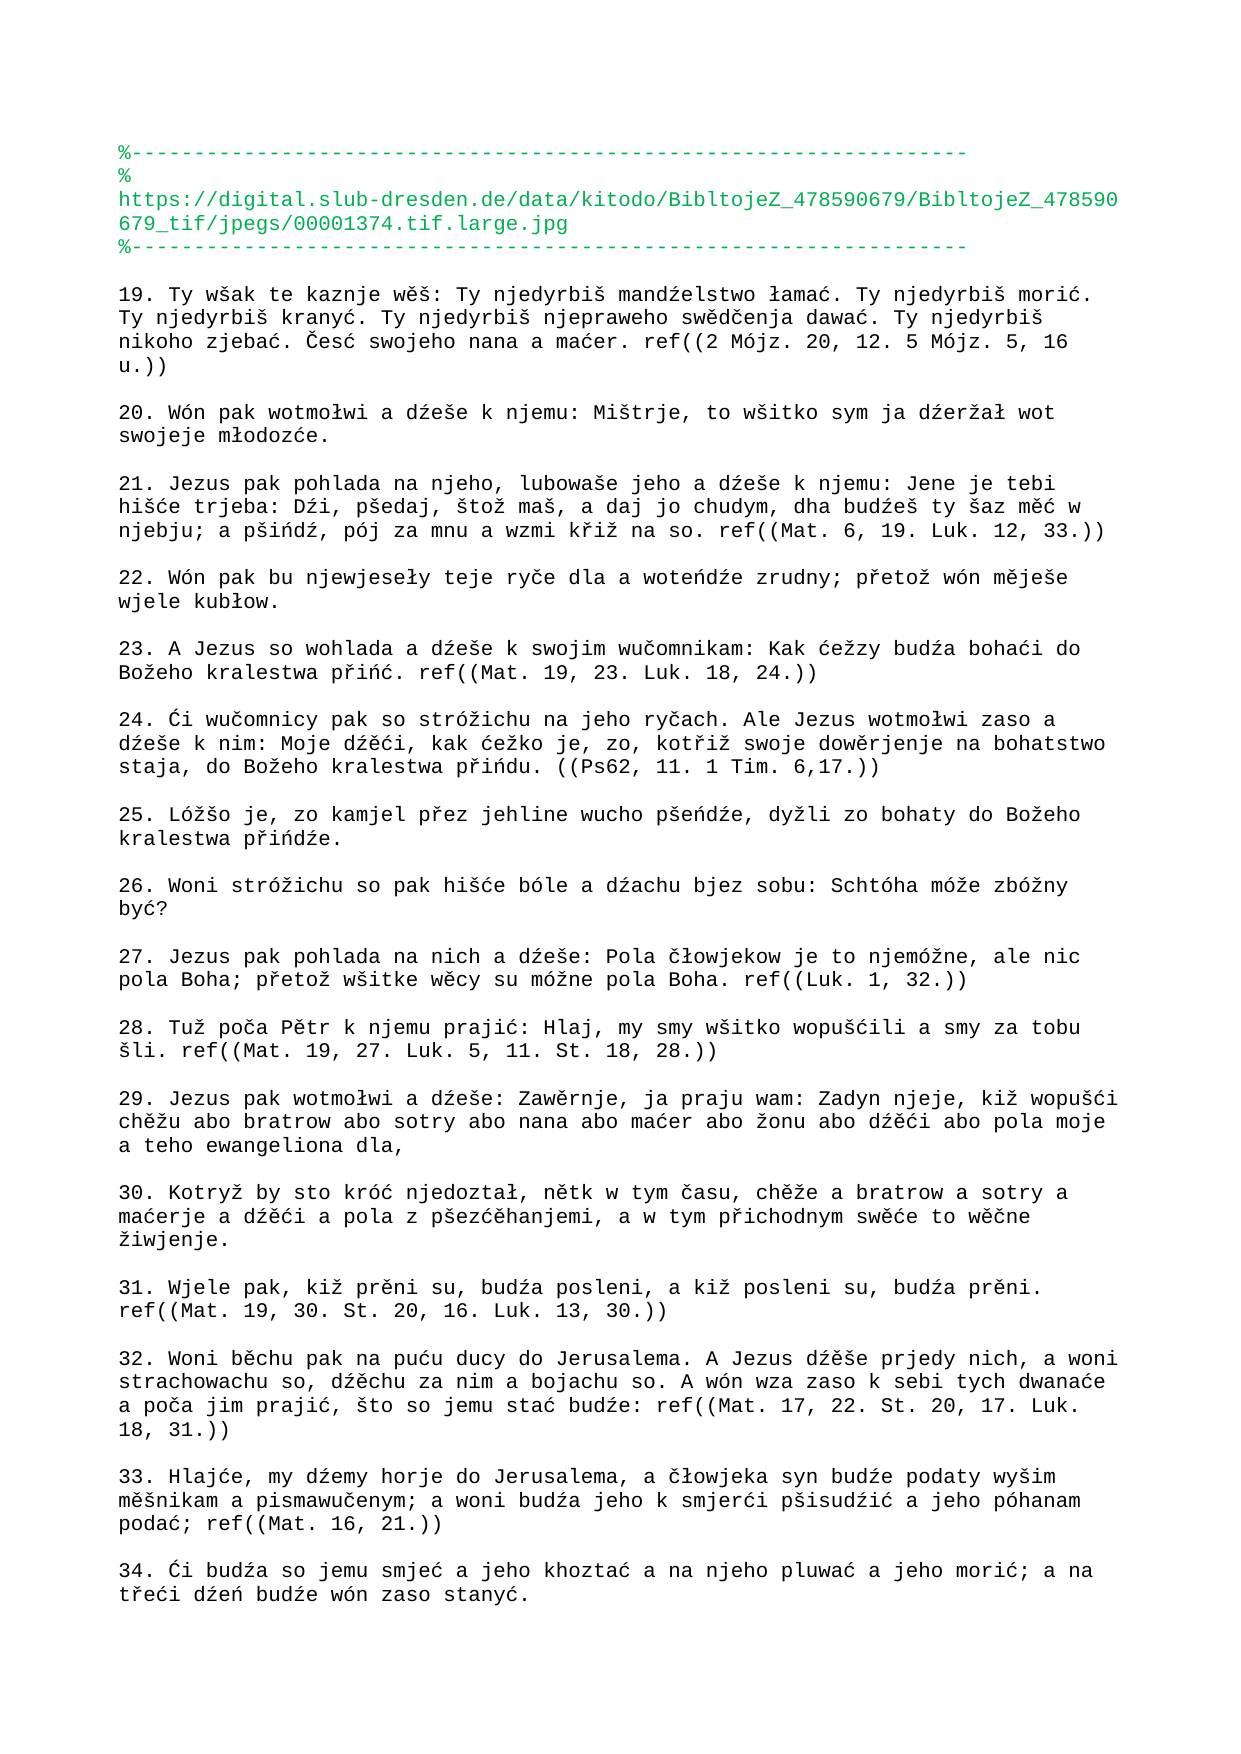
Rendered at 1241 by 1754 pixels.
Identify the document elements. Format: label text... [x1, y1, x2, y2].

text 21. Jezus pak pohlada na njeho, lubowaše jeho a dźeše k njemu: Jene je tebi hišće trjeba: Dźi, pšedaj, štož maš, a daj jo chudym, dha budźeš ty šaz měć w njebju; a pšińdź, pój za mnu a wzmi křiž na so. ref((Mat. 6, 19. Luk. 12, 33.)) [118, 473, 1122, 544]
text 23. A Jezus so wohlada a dźeše k swojim wučomnikam: Kak ćežzy budźa bohaći do Božeho kralestwa přińć. ref((Mat. 19, 23. Luk. 18, 24.)) [118, 638, 1122, 686]
text 30. Kotryž by sto króć njedoztał, nětk w tym času, chěže a bratrow a sotry a maćerje a dźěći a pola z pšezćěhanjemi, a w tym přichodnym swěće to wěčne žiwjenje. [118, 1182, 1122, 1253]
text 22. Wón pak bu njewjeseły teje ryče dla a woteńdźe zrudny; přetož wón měješe wjele kubłow. [118, 567, 1122, 615]
text 34. Ći budźa so jemu smjeć a jeho khoztać a na njeho pluwać a jeho morić; a na třeći dźeń budźe wón zaso stanyć. [118, 1561, 1122, 1608]
text 33. Hlajće, my dźemy horje do Jerusalema, a čłowjeka syn budźe podaty wyšim měšnikam a pismawučenym; a woni budźa jeho k smjerći pšisudźić a jeho póhanam podać; ref((Mat. 16, 21.)) [118, 1466, 1122, 1537]
text 29. Jezus pak wotmołwi a dźeše: Zawěrnje, ja praju wam: Zadyn njeje, kiž wopušći chěžu abo bratrow abo sotry abo nana abo maćer abo žonu abo dźěći abo pola moje a teho ewangeliona dla, [118, 1088, 1122, 1158]
text 32. Woni běchu pak na puću ducy do Jerusalema. A Jezus dźěše prjedy nich, a woni strachowachu so, dźěchu za nim a bojachu so. A wón wza zaso k sebi tych dwanaće a poča jim prajić, što so jemu stać budźe: ref((Mat. 17, 22. St. 20, 17. Luk. 18, 31.)) [118, 1348, 1122, 1442]
text 19. Ty wšak te kaznje wěš: Ty njedyrbiš mandźelstwo łamać. Ty njedyrbiš morić. Ty njedyrbiš kranyć. Ty njedyrbiš njepraweho swědčenja dawać. Ty njedyrbiš nikoho zjebać. Česć swojeho nana a maćer. ref((2 Mójz. 20, 12. 5 Mójz. 5, 16 u.)) [118, 284, 1122, 378]
text 25. Lóžšo je, zo kamjel přez jehline wucho pšeńdźe, dyžli zo bohaty do Božeho kralestwa přińdźe. [118, 804, 1122, 851]
text %------------------------------------------------------------------- [118, 142, 1122, 165]
text 27. Jezus pak pohlada na nich a dźeše: Pola čłowjekow je to njemóžne, ale nic pola Boha; přetož wšitke wěcy su móžne pola Boha. ref((Luk. 1, 32.)) [118, 946, 1122, 993]
text 26. Woni stróžichu so pak hišće bóle a dźachu bjez sobu: Schtóha móže zbóžny być? [118, 875, 1122, 922]
text 24. Ći wučomnicy pak so stróžichu na jeho ryčach. Ale Jezus wotmołwi zaso a dźeše k nim: Moje dźěći, kak ćežko je, zo, kotřiž swoje dowěrjenje na bohatstwo staja, do Božeho kralestwa přińdu. ((Ps62, 11. 1 Tim. 6,17.)) [118, 709, 1122, 780]
text 31. Wjele pak, kiž prěni su, budźa posleni, a kiž posleni su, budźa prěni. ref((Mat. 19, 30. St. 20, 16. Luk. 13, 30.)) [118, 1277, 1122, 1324]
text % https://digital.slub-dresden.de/data/kitodo/BibltojeZ_478590679/BibltojeZ_478590679_tif/jpegs/00001374.tif.large.jpg %------------------------------------------------------------------- [118, 165, 1122, 260]
text 28. Tuž poča Pětr k njemu prajić: Hlaj, my smy wšitko wopušćili a smy za tobu šli. ref((Mat. 19, 27. Luk. 5, 11. St. 18, 28.)) [118, 1017, 1122, 1064]
text 20. Wón pak wotmołwi a dźeše k njemu: Mištrje, to wšitko sym ja dźeržał wot swojeje młodozće. [118, 402, 1122, 449]
